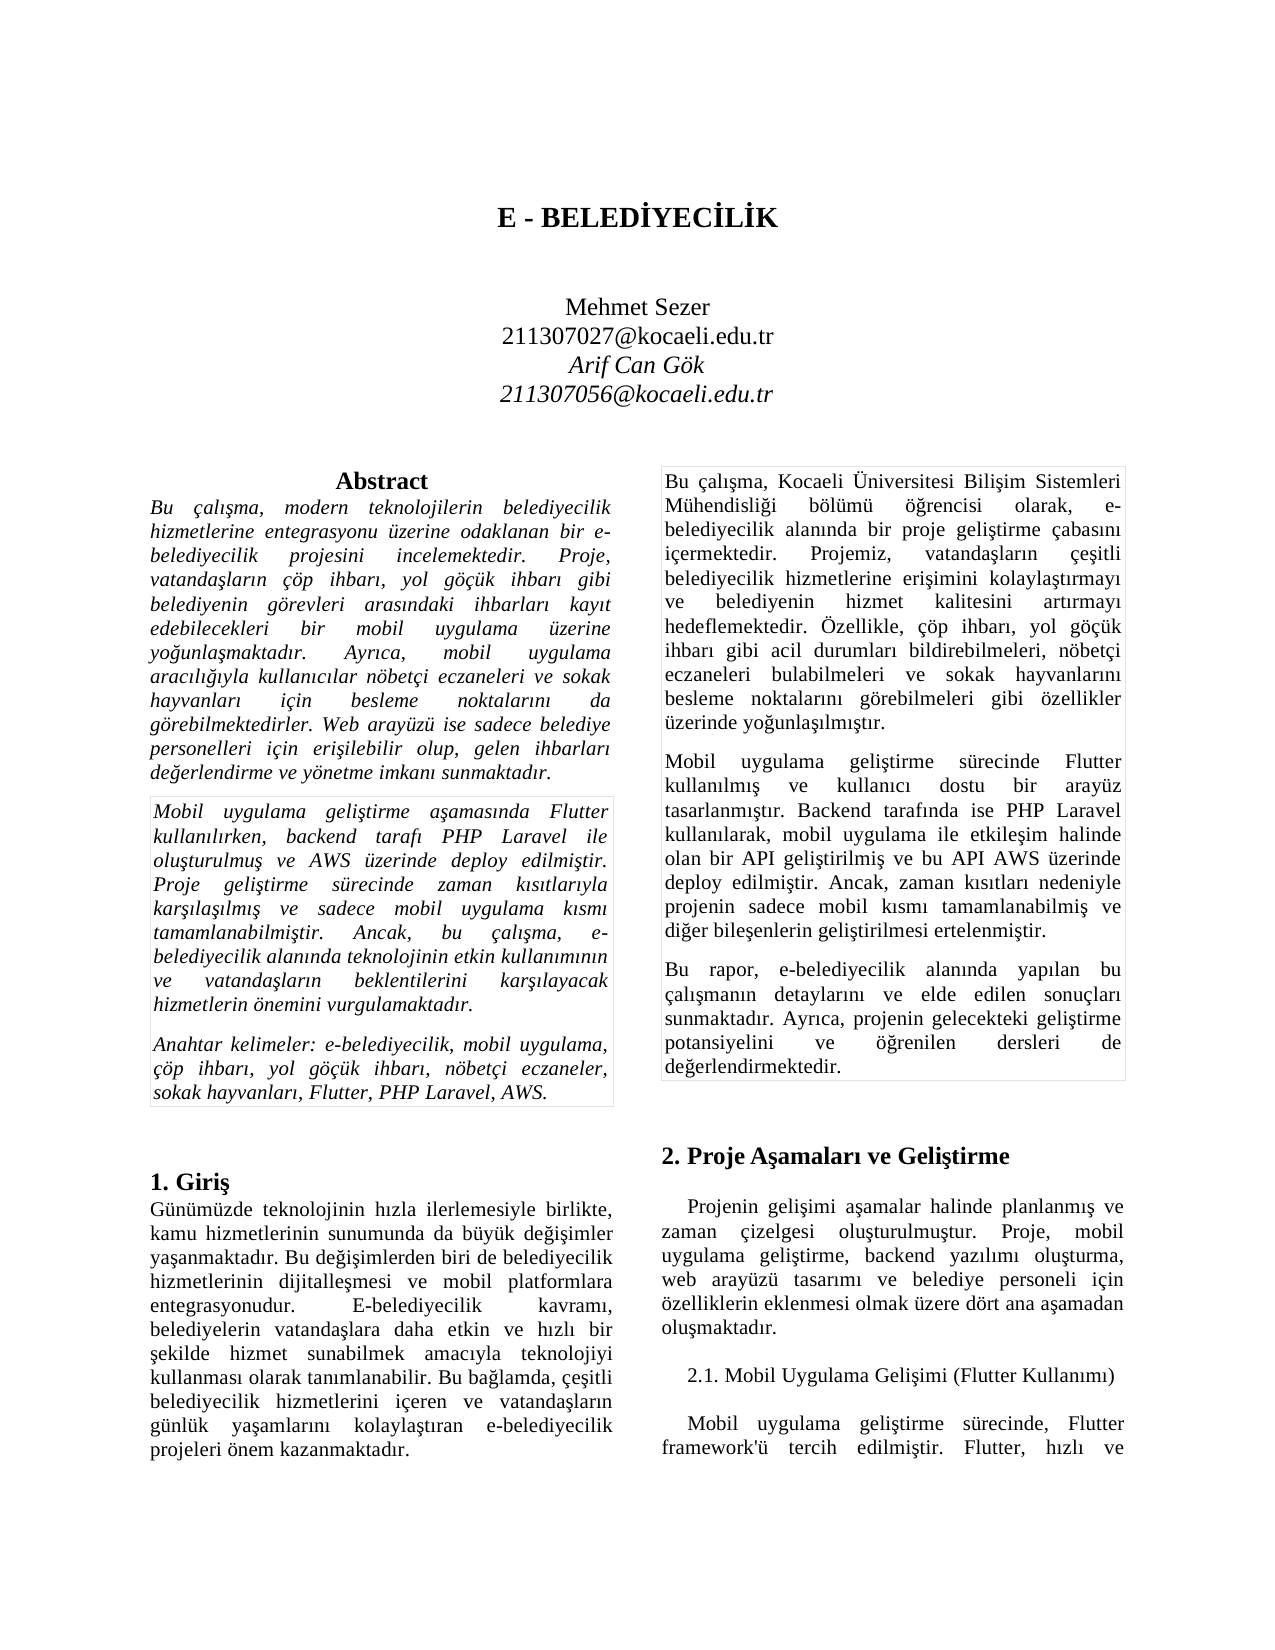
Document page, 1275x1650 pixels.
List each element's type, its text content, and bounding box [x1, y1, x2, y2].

text Günümüzde teknolojinin hızla ilerlemesiyle birlikte, kamu hizmetlerinin sunumunda da büyük değişimler yaşanmaktadır. Bu değişimlerden biri de belediyecilik hizmetlerinin dijitalleşmesi ve mobil platformlara entegrasyonudur. E-belediyecilik kavramı, belediyelerin vatandaşlara daha etkin ve hızlı bir şekilde hizmet sunabilmek amacıyla teknolojiyi kullanması olarak tanımlanabilir. Bu bağlamda, çeşitli belediyecilik hizmetlerini içeren ve vatandaşların günlük yaşamlarını kolaylaştıran e-belediyecilik projeleri önem kazanmaktadır. [150, 1196, 613, 1461]
text Anahtar kelimeler: e-belediyecilik, mobil uygulama, çöp ihbarı, yol göçük ihbarı, nöbetçi eczaneler, sokak hayvanları, Flutter, PHP Laravel, AWS. [151, 1028, 613, 1106]
title E - BELEDİYECİLİK [150, 200, 1125, 233]
text 211307056@kocaeli.edu.tr [150, 379, 1125, 408]
text Projenin gelişimi aşamalar halinde planlanmış ve zaman çizelgesi oluşturulmuştur. Proje, mobil uygulama geliştirme, backend yazılımı oluşturma, web arayüzü tasarımı ve belediye personeli için özelliklerin eklenmesi olmak üzere dört ana aşamadan oluşmaktadır. [661, 1194, 1125, 1339]
text Bu çalışma, Kocaeli Üniversitesi Bilişim Sistemleri Mühendisliği bölümü öğrencisi olarak, e-belediyecilik alanında bir proje geliştirme çabasını içermektedir. Projemiz, vatandaşların çeşitli belediyecilik hizmetlerine erişimini kolaylaştırmayı ve belediyenin hizmet kalitesini artırmayı hedeflemektedir. Özellikle, çöp ihbarı, yol göçük ihbarı gibi acil durumları bildirebilmeleri, nöbetçi eczaneleri bulabilmeleri ve sokak hayvanlarını besleme noktalarını görebilmeleri gibi özellikler üzerinde yoğunlaşılmıştır. [662, 467, 1125, 737]
text Mobil uygulama geliştirme sürecinde, Flutter framework'ü tercih edilmiştir. Flutter, hızlı ve [661, 1411, 1125, 1459]
text Arif Can Gök [150, 350, 1125, 379]
text Mobil uygulama geliştirme sürecinde Flutter kullanılmış ve kullanıcı dostu bir arayüz tasarlanmıştır. Backend tarafında ise PHP Laravel kullanılarak, mobil uygulama ile etkileşim halinde olan bir API geliştirilmiş ve bu API AWS üzerinde deploy edilmiştir. Ancak, zaman kısıtları nedeniyle projenin sadece mobil kısmı tamamlanabilmiş ve diğer bileşenlerin geliştirilmesi ertelenmiştir. [662, 746, 1125, 945]
title Abstract [150, 466, 613, 495]
text Bu rapor, e-belediyecilik alanında yapılan bu çalışmanın detaylarını ve elde edilen sonuçları sunmaktadır. Ayrıca, projenin gelecekteki geliştirme potansiyelini ve öğrenilen dersleri de değerlendirmektedir. [662, 954, 1125, 1080]
text 211307027@kocaeli.edu.tr [150, 321, 1125, 350]
text 2.1. Mobil Uygulama Gelişimi (Flutter Kullanımı) [661, 1363, 1125, 1387]
text Mehmet Sezer [150, 292, 1125, 321]
subtitle 2. Proje Aşamaları ve Geliştirme [661, 1141, 1125, 1170]
subtitle 1. Giriş [150, 1167, 613, 1196]
text Bu çalışma, modern teknolojilerin belediyecilik hizmetlerine entegrasyonu üzerine odaklanan bir e-belediyecilik projesini incelemektedir. Proje, vatandaşların çöp ihbarı, yol göçük ihbarı gibi belediyenin görevleri arasındaki ihbarları kayıt edebilecekleri bir mobil uygulama üzerine yoğunlaşmaktadır. Ayrıca, mobil uygulama aracılığıyla kullanıcılar nöbetçi eczaneleri ve sokak hayvanları için besleme noktalarını da görebilmektedirler. Web arayüzü ise sadece belediye personelleri için erişilebilir olup, gelen ihbarları değerlendirme ve yönetme imkanı sunmaktadır. [150, 495, 613, 784]
text Mobil uygulama geliştirme aşamasında Flutter kullanılırken, backend tarafı PHP Laravel ile oluşturulmuş ve AWS üzerinde deploy edilmiştir. Proje geliştirme sürecinde zaman kısıtlarıyla karşılaşılmış ve sadece mobil uygulama kısmı tamamlanabilmiştir. Ancak, bu çalışma, e-belediyecilik alanında teknolojinin etkin kullanımının ve vatandaşların beklentilerini karşılayacak hizmetlerin önemini vurgulamaktadır. [151, 797, 613, 1019]
